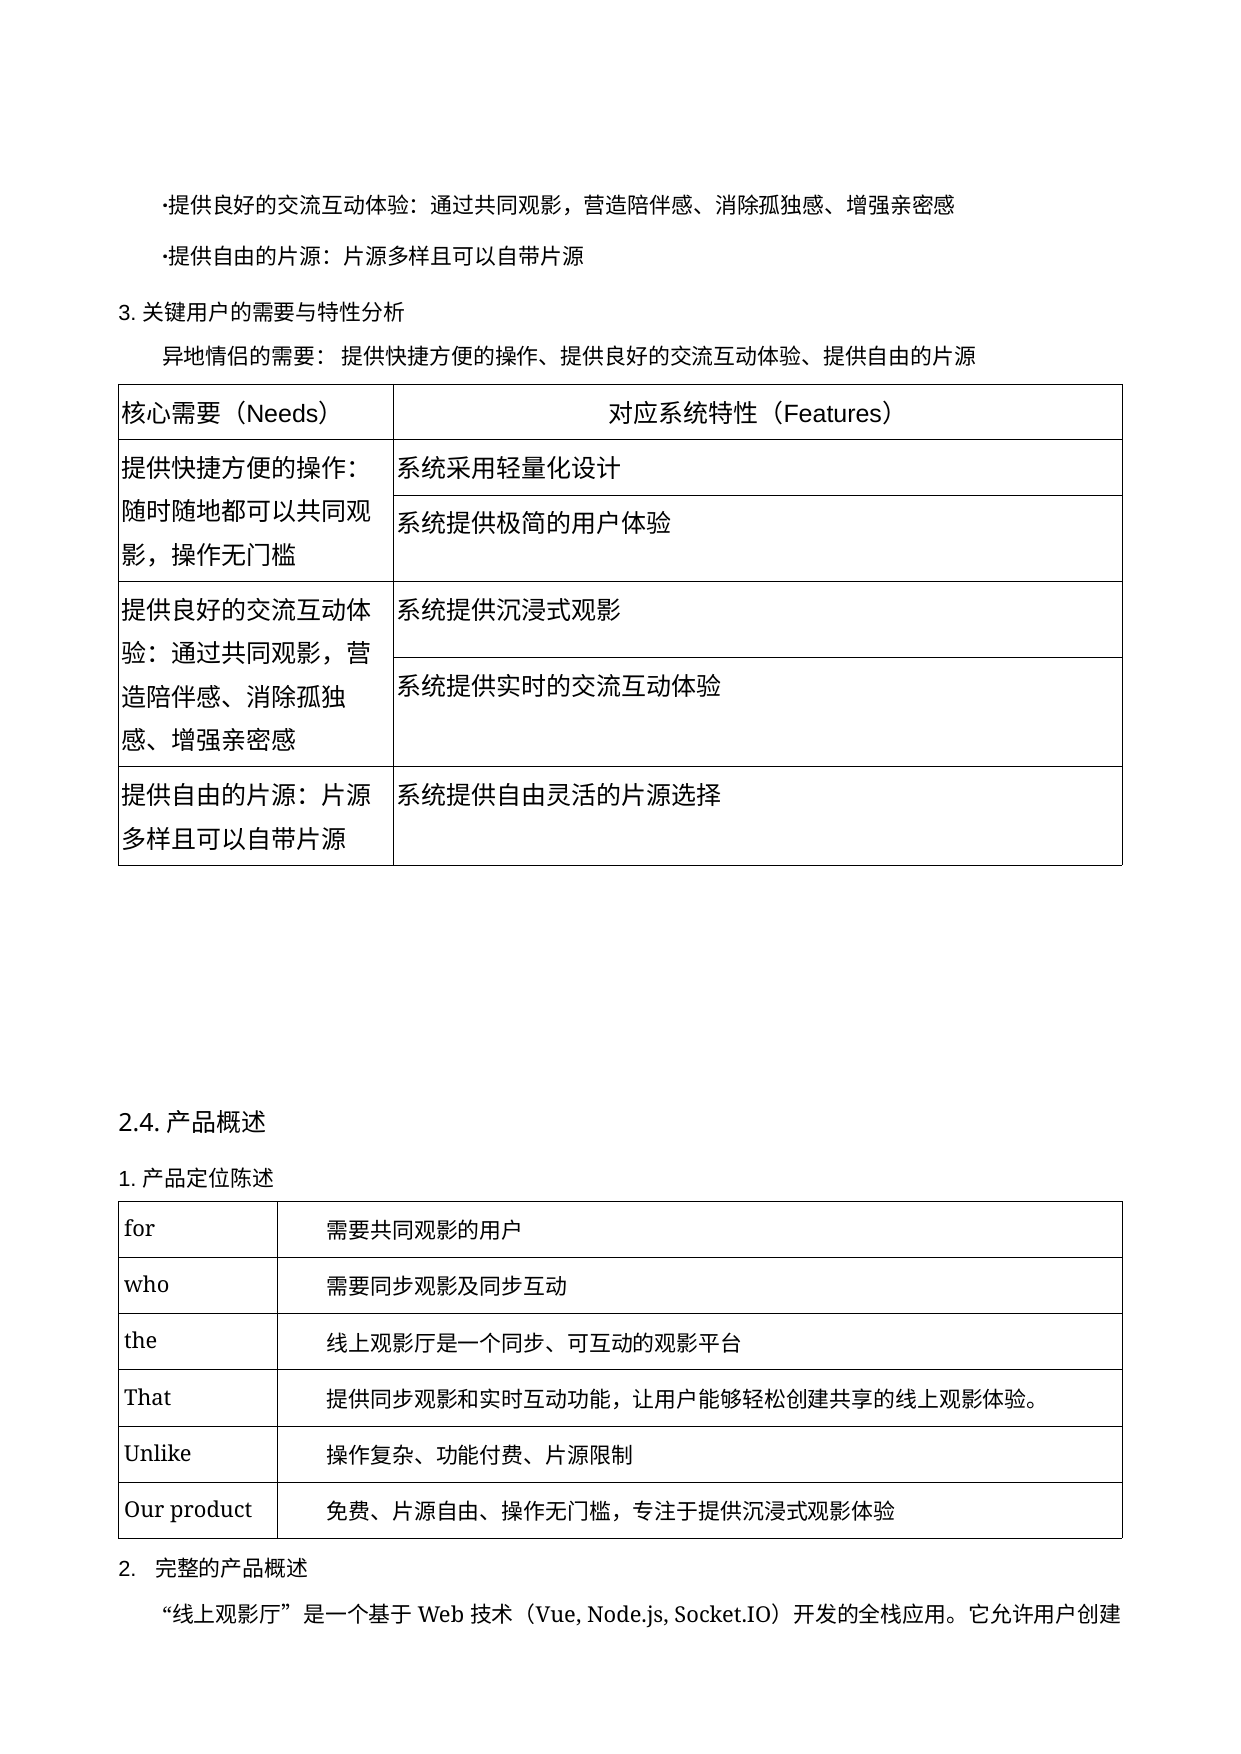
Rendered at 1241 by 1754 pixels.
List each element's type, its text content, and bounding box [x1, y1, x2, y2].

table_cell 提供同步观影和实时互动功能，让用户能够轻松创建共享的线上观影体验。 [278, 1370, 1122, 1426]
table_cell Our product [119, 1483, 277, 1538]
table_cell 提供自由的片源：片源多样且可以自带片源 [119, 767, 393, 865]
table_cell 免费、片源自由、操作无门槛，专注于提供沉浸式观影体验 [278, 1483, 1122, 1538]
subtitle 产品概述 [118, 1102, 1122, 1138]
table_cell 系统提供实时的交流互动体验 [394, 658, 1122, 766]
table_cell 提供快捷方便的操作：随时随地都可以共同观影，操作无门槛 [119, 440, 393, 581]
table_header 需要共同观影的用户 [278, 1202, 1122, 1257]
subtitle 关键用户的需要与特性分析 [118, 295, 1122, 327]
table_cell 提供良好的交流互动体验：通过共同观影，营造陪伴感、消除孤独感、增强亲密感 [119, 582, 393, 766]
text ·提供良好的交流互动体验：通过共同观影，营造陪伴感、消除孤独感、增强亲密感 [118, 188, 1122, 219]
table_cell the [119, 1314, 277, 1369]
table_cell That [119, 1370, 277, 1426]
text “线上观影厅”是一个基于 Web 技术（Vue, Node.js, Socket.IO）开发的全栈应用。它允许用户创建 [118, 1597, 1122, 1629]
text ·提供自由的片源：片源多样且可以自带片源 [118, 239, 1122, 270]
table_cell 系统采用轻量化设计 [394, 440, 1122, 494]
table_header for [119, 1202, 277, 1257]
text 异地情侣的需要： 提供快捷方便的操作、提供良好的交流互动体验、提供自由的片源 [118, 339, 1122, 371]
table_cell 线上观影厅是一个同步、可互动的观影平台 [278, 1314, 1122, 1369]
subtitle 产品定位陈述 [118, 1157, 1122, 1194]
table_cell who [119, 1258, 277, 1313]
table_cell 操作复杂、功能付费、片源限制 [278, 1427, 1122, 1482]
table_cell 系统提供自由灵活的片源选择 [394, 767, 1122, 865]
subtitle 完整的产品概述 [118, 1550, 1122, 1584]
table_header 核心需要（Needs） [119, 385, 393, 439]
table_header 对应系统特性（Features） [394, 385, 1122, 439]
table_cell 系统提供沉浸式观影 [394, 582, 1122, 657]
table_cell Unlike [119, 1427, 277, 1482]
table_cell 需要同步观影及同步互动 [278, 1258, 1122, 1313]
table_cell 系统提供极简的用户体验 [394, 496, 1122, 581]
